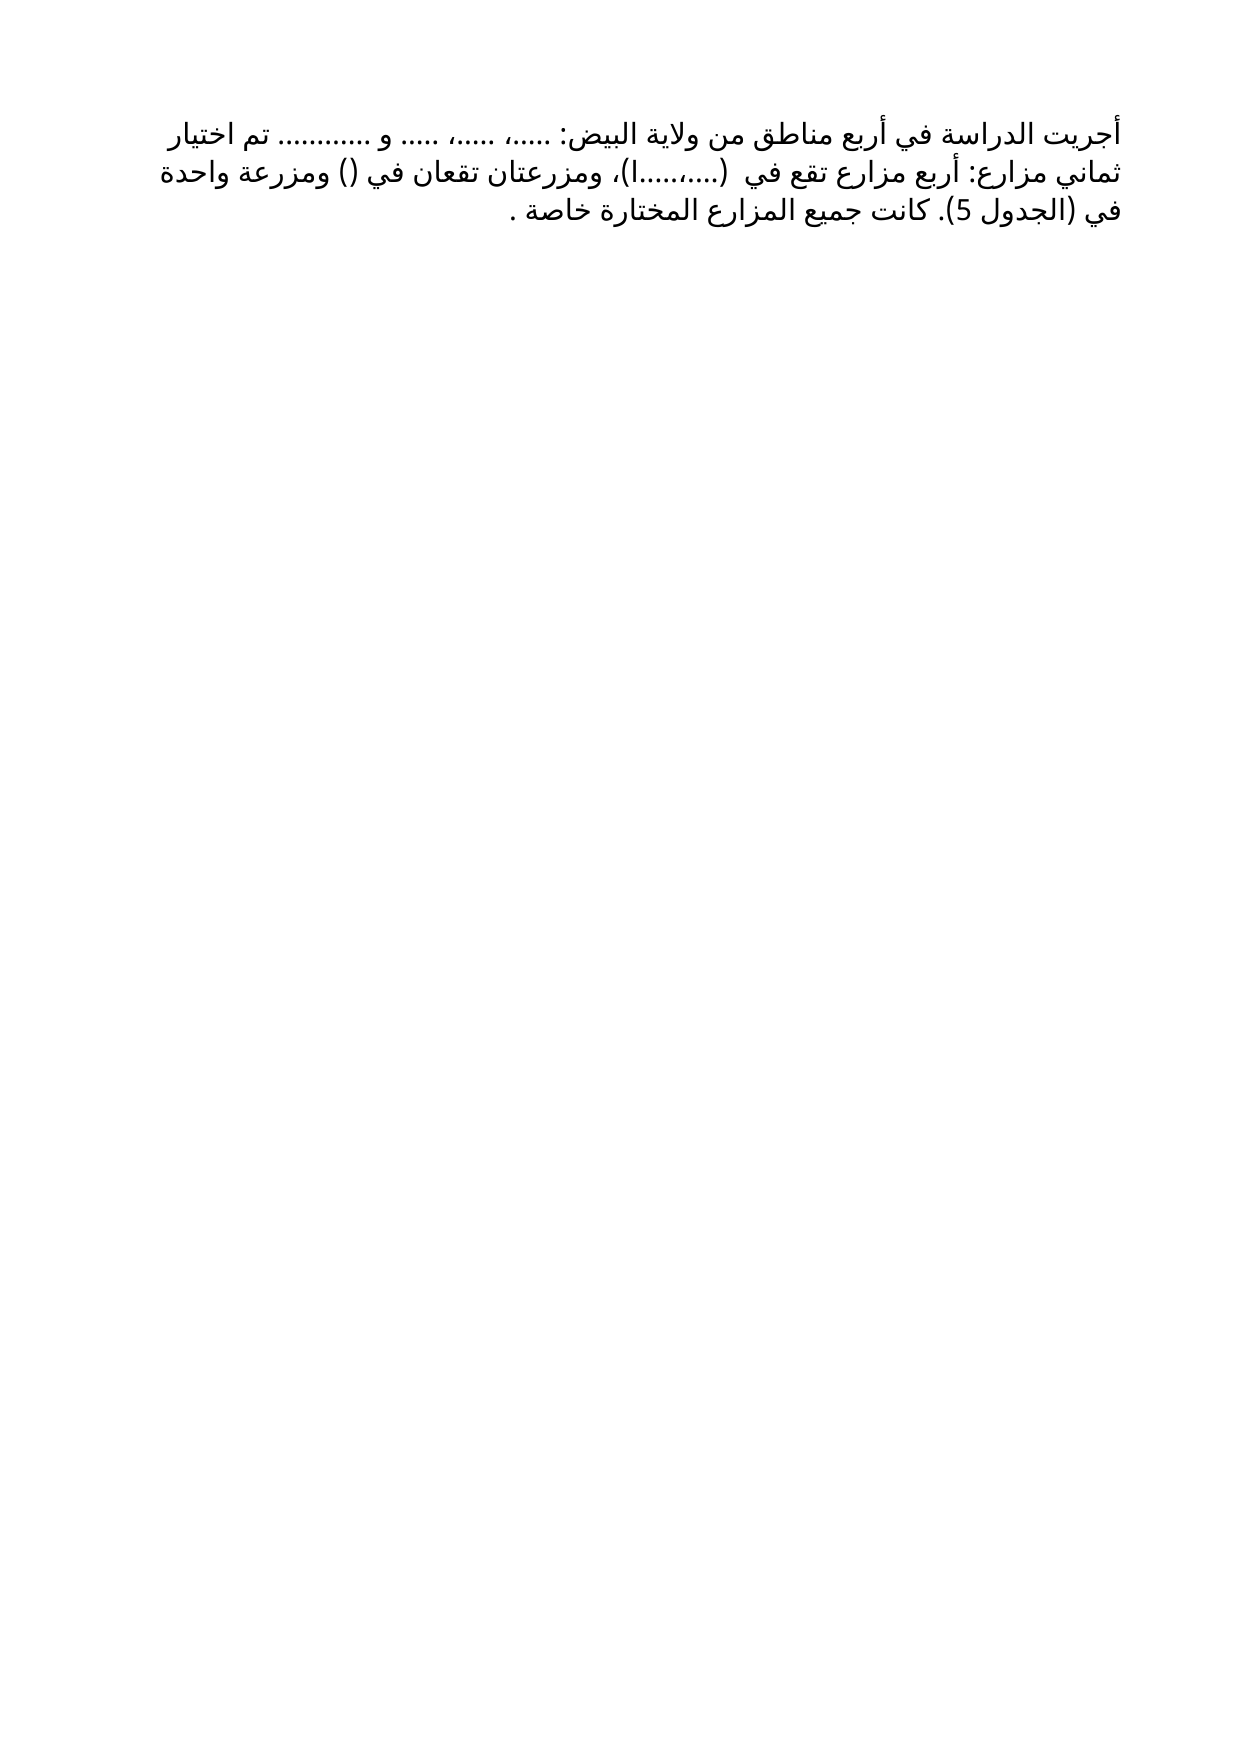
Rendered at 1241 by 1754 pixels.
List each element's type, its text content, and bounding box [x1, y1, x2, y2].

text أجريت الدراسة في أربع مناطق من ولاية البيض: …..، …..، ….. و ………... تم اختيار ثماني مزارع: أربع مزارع تقع في (….،…..ا)، ومزرعتان تقعان في () ومزرعة واحدة في (الجدول 5). كانت جميع المزارع المختارة خاصة . [118, 118, 1122, 232]
